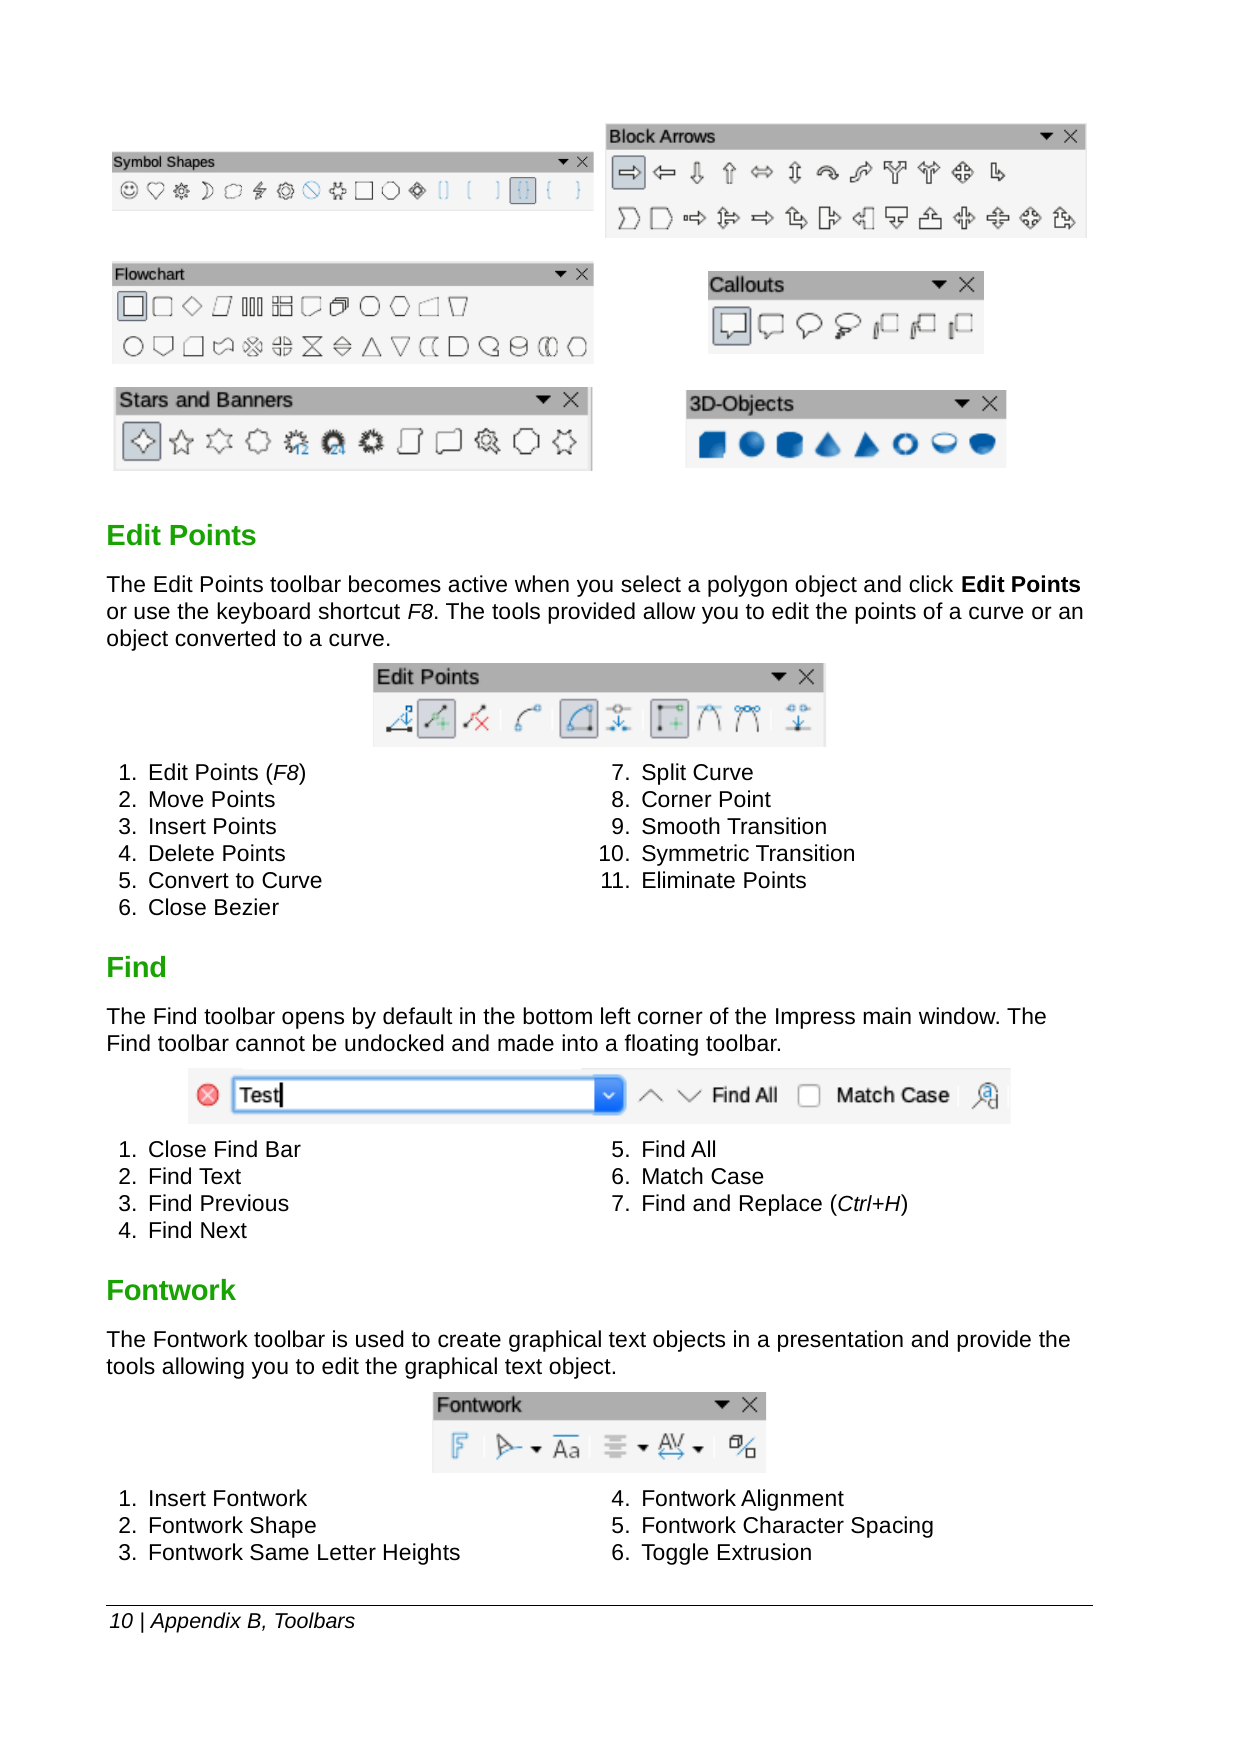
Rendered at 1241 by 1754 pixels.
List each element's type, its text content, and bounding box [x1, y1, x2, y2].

picture [112, 261, 594, 364]
subtitle Edit Points [106, 518, 1093, 551]
list Toggle Extrusion [631, 1539, 1093, 1566]
list Edit Points (F8) [137, 758, 599, 785]
list Fontwork Character Spacing [631, 1512, 1093, 1539]
list Close Bezier [137, 893, 599, 921]
list Find Next [137, 1217, 599, 1244]
list The Edit Points toolbar becomes active when you select a polygon object and click Edit Points or use the keyboard shortcut F8. The tools provided allow you to edit the points of a curve or an object converted to a curve. [106, 570, 1093, 651]
picture [188, 1068, 1011, 1124]
table_cell [106, 381, 599, 489]
table_cell [599, 118, 1093, 256]
list Fontwork Same Letter Heights [137, 1539, 599, 1566]
text The Fontwork toolbar is used to create graphical text objects in a presentation and provide the tools allowing you to edit the graphical text object. [106, 1325, 1093, 1379]
table_cell [599, 256, 1093, 381]
list Find Text [137, 1163, 599, 1190]
list Smooth Transition [631, 812, 1093, 839]
list Find and Replace (Ctrl+H) [631, 1190, 1093, 1217]
list Delete Points [137, 839, 599, 866]
picture [605, 123, 1087, 238]
picture [432, 1392, 767, 1473]
list Eliminate Points [631, 866, 1093, 893]
list Move Points [137, 785, 599, 812]
list Fontwork Alignment [631, 1484, 1093, 1512]
list Match Case [631, 1163, 1093, 1190]
table_cell [106, 256, 599, 381]
list Convert to Curve [137, 866, 599, 893]
list Insert Points [137, 812, 599, 839]
list Find Previous [137, 1190, 599, 1217]
table_cell [106, 118, 599, 256]
list Find All [631, 1136, 1093, 1163]
list Symmetric Transition [631, 839, 1093, 866]
list Insert Fontwork [137, 1484, 599, 1512]
list Split Curve [631, 758, 1093, 785]
text The Find toolbar opens by default in the bottom left corner of the Impress main window. The Find toolbar cannot be undocked and made into a floating toolbar. [106, 1002, 1093, 1056]
picture [113, 387, 593, 471]
table_cell [599, 381, 1093, 489]
list Fontwork Shape [137, 1512, 599, 1539]
picture [685, 390, 1007, 468]
picture [708, 271, 984, 354]
subtitle Fontwork [106, 1273, 1093, 1307]
list Close Find Bar [137, 1136, 599, 1163]
list Corner Point [631, 785, 1093, 812]
picture [372, 663, 827, 747]
picture [112, 151, 594, 211]
subtitle Find [106, 950, 1093, 983]
